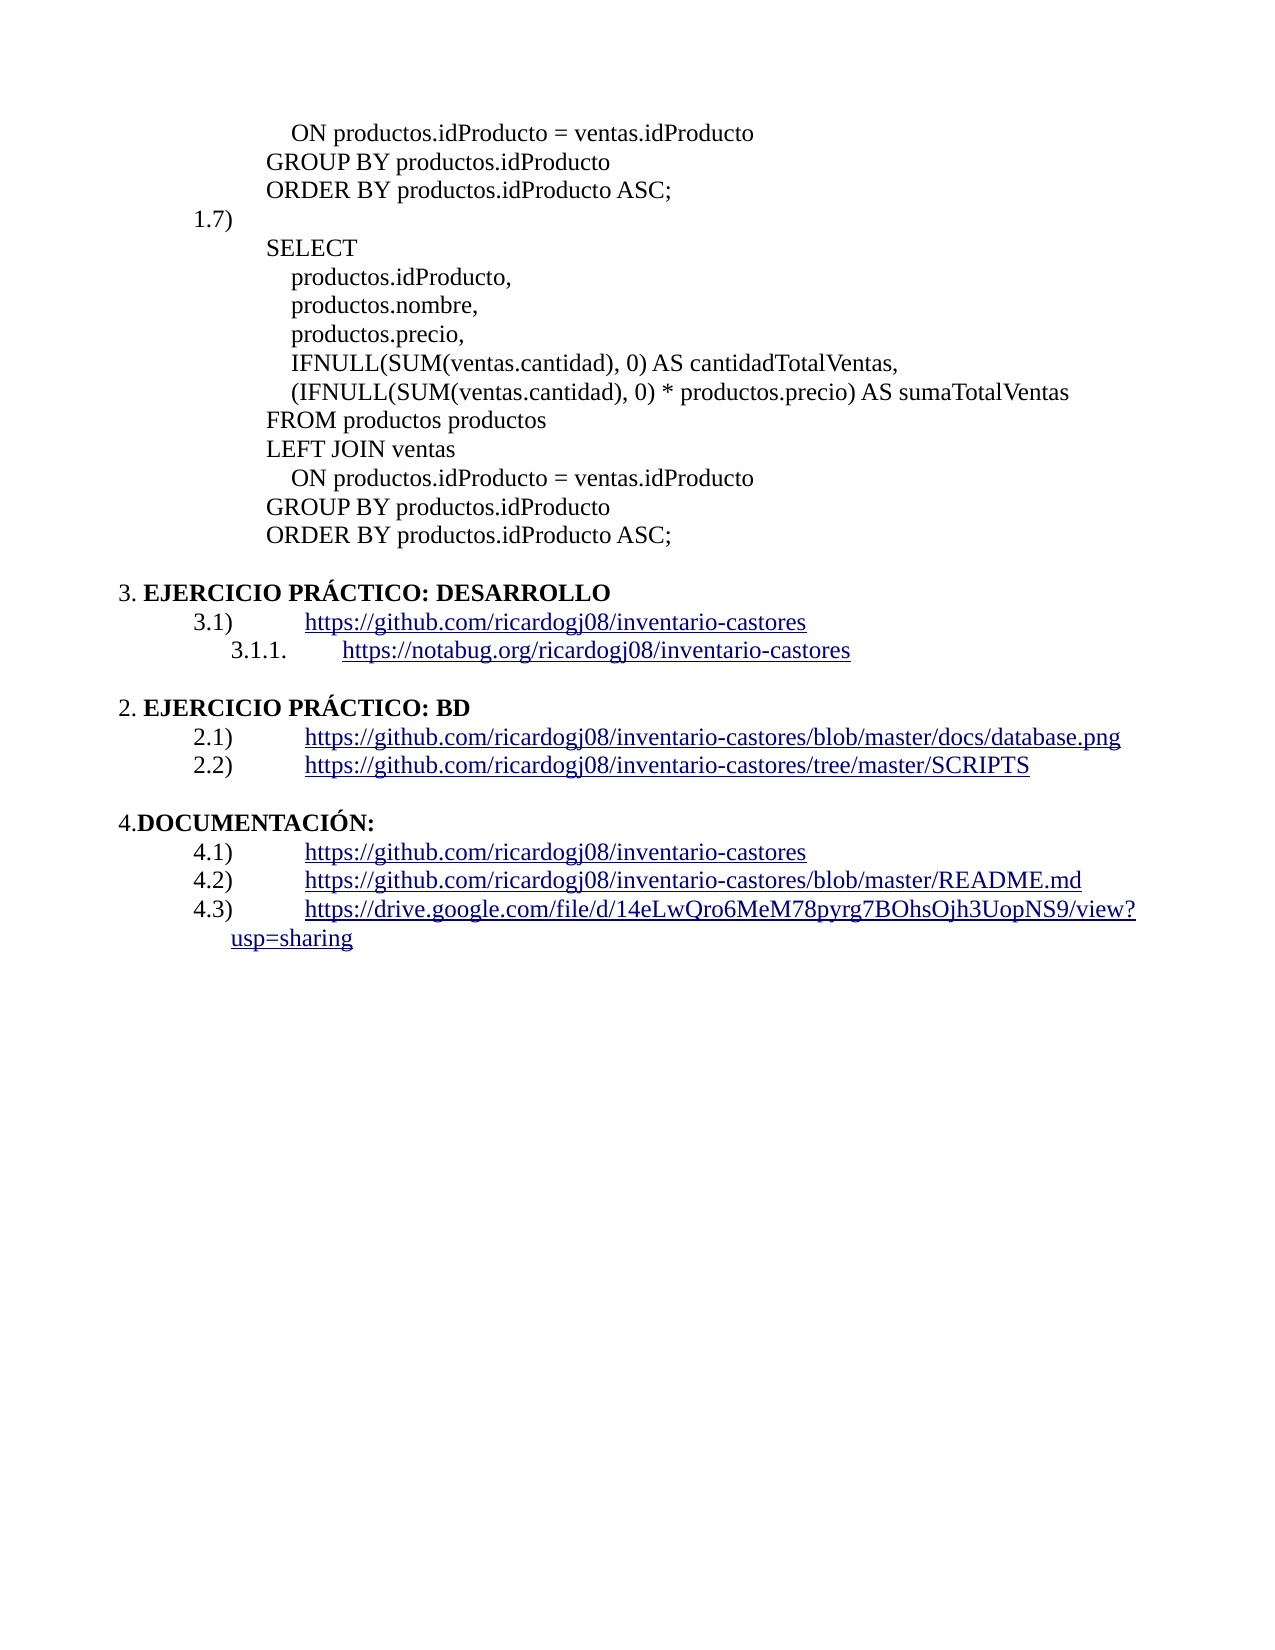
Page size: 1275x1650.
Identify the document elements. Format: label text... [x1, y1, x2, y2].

text 4.DOCUMENTACIÓN: [118, 808, 1157, 837]
text ON productos.idProducto = ventas.idProducto [266, 118, 1157, 147]
text 3. EJERCICIO PRÁCTICO: DESARROLLO [118, 578, 1157, 607]
list https://drive.google.com/file/d/14eLwQro6MeM78pyrg7BOhsOjh3UopNS9/view?usp=sharing [193, 894, 1157, 952]
text 2. EJERCICIO PRÁCTICO: BD [118, 693, 1157, 722]
text IFNULL(SUM(ventas.cantidad), 0) AS cantidadTotalVentas, [266, 348, 1157, 377]
text FROM productos productos [266, 406, 1157, 434]
text ON productos.idProducto = ventas.idProducto [266, 463, 1157, 492]
list https://github.com/ricardogj08/inventario-castores/blob/master/docs/database.png [193, 722, 1157, 751]
text ORDER BY productos.idProducto ASC; [266, 521, 1157, 549]
text productos.idProducto, [266, 262, 1157, 291]
text ORDER BY productos.idProducto ASC; [266, 176, 1157, 204]
text GROUP BY productos.idProducto [266, 147, 1157, 176]
list https://github.com/ricardogj08/inventario-castores [193, 837, 1157, 866]
text (IFNULL(SUM(ventas.cantidad), 0) * productos.precio) AS sumaTotalVentas [266, 377, 1157, 406]
text GROUP BY productos.idProducto [266, 492, 1157, 521]
list https://github.com/ricardogj08/inventario-castores/tree/master/SCRIPTS [193, 751, 1157, 779]
list https://github.com/ricardogj08/inventario-castores [193, 607, 1157, 636]
text productos.precio, [266, 319, 1157, 348]
list https://github.com/ricardogj08/inventario-castores/blob/master/README.md [193, 866, 1157, 894]
text LEFT JOIN ventas [266, 434, 1157, 463]
text SELECT [266, 233, 1157, 262]
text productos.nombre, [266, 291, 1157, 319]
list https://notabug.org/ricardogj08/inventario-castores [231, 636, 1157, 664]
